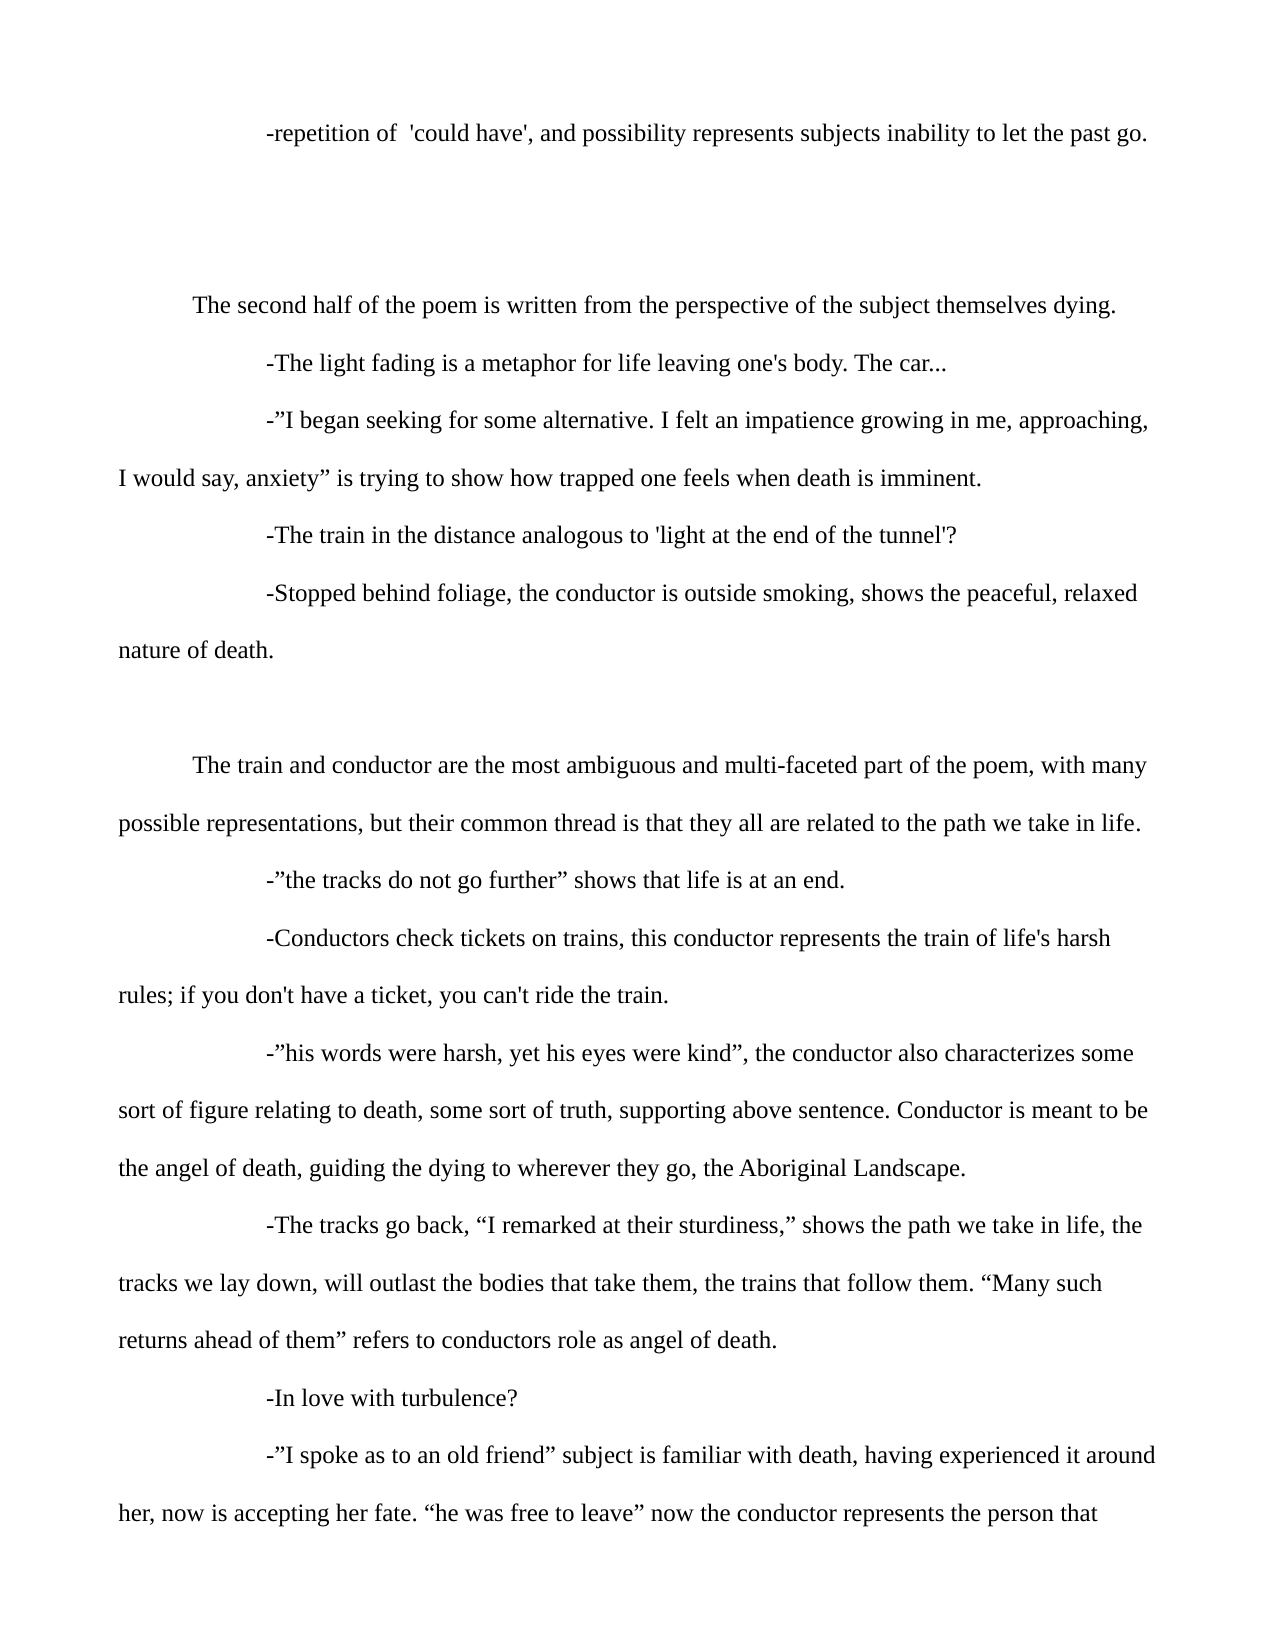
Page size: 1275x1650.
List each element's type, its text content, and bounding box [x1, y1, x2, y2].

text -The light fading is a metaphor for life leaving one's body. The car... [118, 348, 1157, 377]
text -In love with turbulence? [118, 1383, 1157, 1412]
text -”I spoke as to an old friend” subject is familiar with death, having experienced it around her, now is accepting her fate. “he was free to leave” now the conductor represents the person that [118, 1441, 1157, 1527]
text -The tracks go back, “I remarked at their sturdiness,” shows the path we take in life, the tracks we lay down, will outlast the bodies that take them, the trains that follow them. “Many such returns ahead of them” refers to conductors role as angel of death. [118, 1211, 1157, 1354]
text -Conductors check tickets on trains, this conductor represents the train of life's harsh rules; if you don't have a ticket, you can't ride the train. [118, 923, 1157, 1009]
text -”the tracks do not go further” shows that life is at an end. [118, 866, 1157, 894]
text The train and conductor are the most ambiguous and multi-faceted part of the poem, with many possible representations, but their common thread is that they all are related to the path we take in life. [118, 751, 1157, 837]
text -”his words were harsh, yet his eyes were kind”, the conductor also characterizes some sort of figure relating to death, some sort of truth, supporting above sentence. Conductor is meant to be the angel of death, guiding the dying to wherever they go, the Aboriginal Landscape. [118, 1038, 1157, 1182]
text -Stopped behind foliage, the conductor is outside smoking, shows the peaceful, relaxed nature of death. [118, 578, 1157, 664]
text The second half of the poem is written from the perspective of the subject themselves dying. [118, 291, 1157, 319]
text -”I began seeking for some alternative. I felt an impatience growing in me, approaching, I would say, anxiety” is trying to show how trapped one feels when death is imminent. [118, 406, 1157, 492]
text -repetition of 'could have', and possibility represents subjects inability to let the past go. [118, 118, 1157, 147]
text -The train in the distance analogous to 'light at the end of the tunnel'? [118, 521, 1157, 549]
